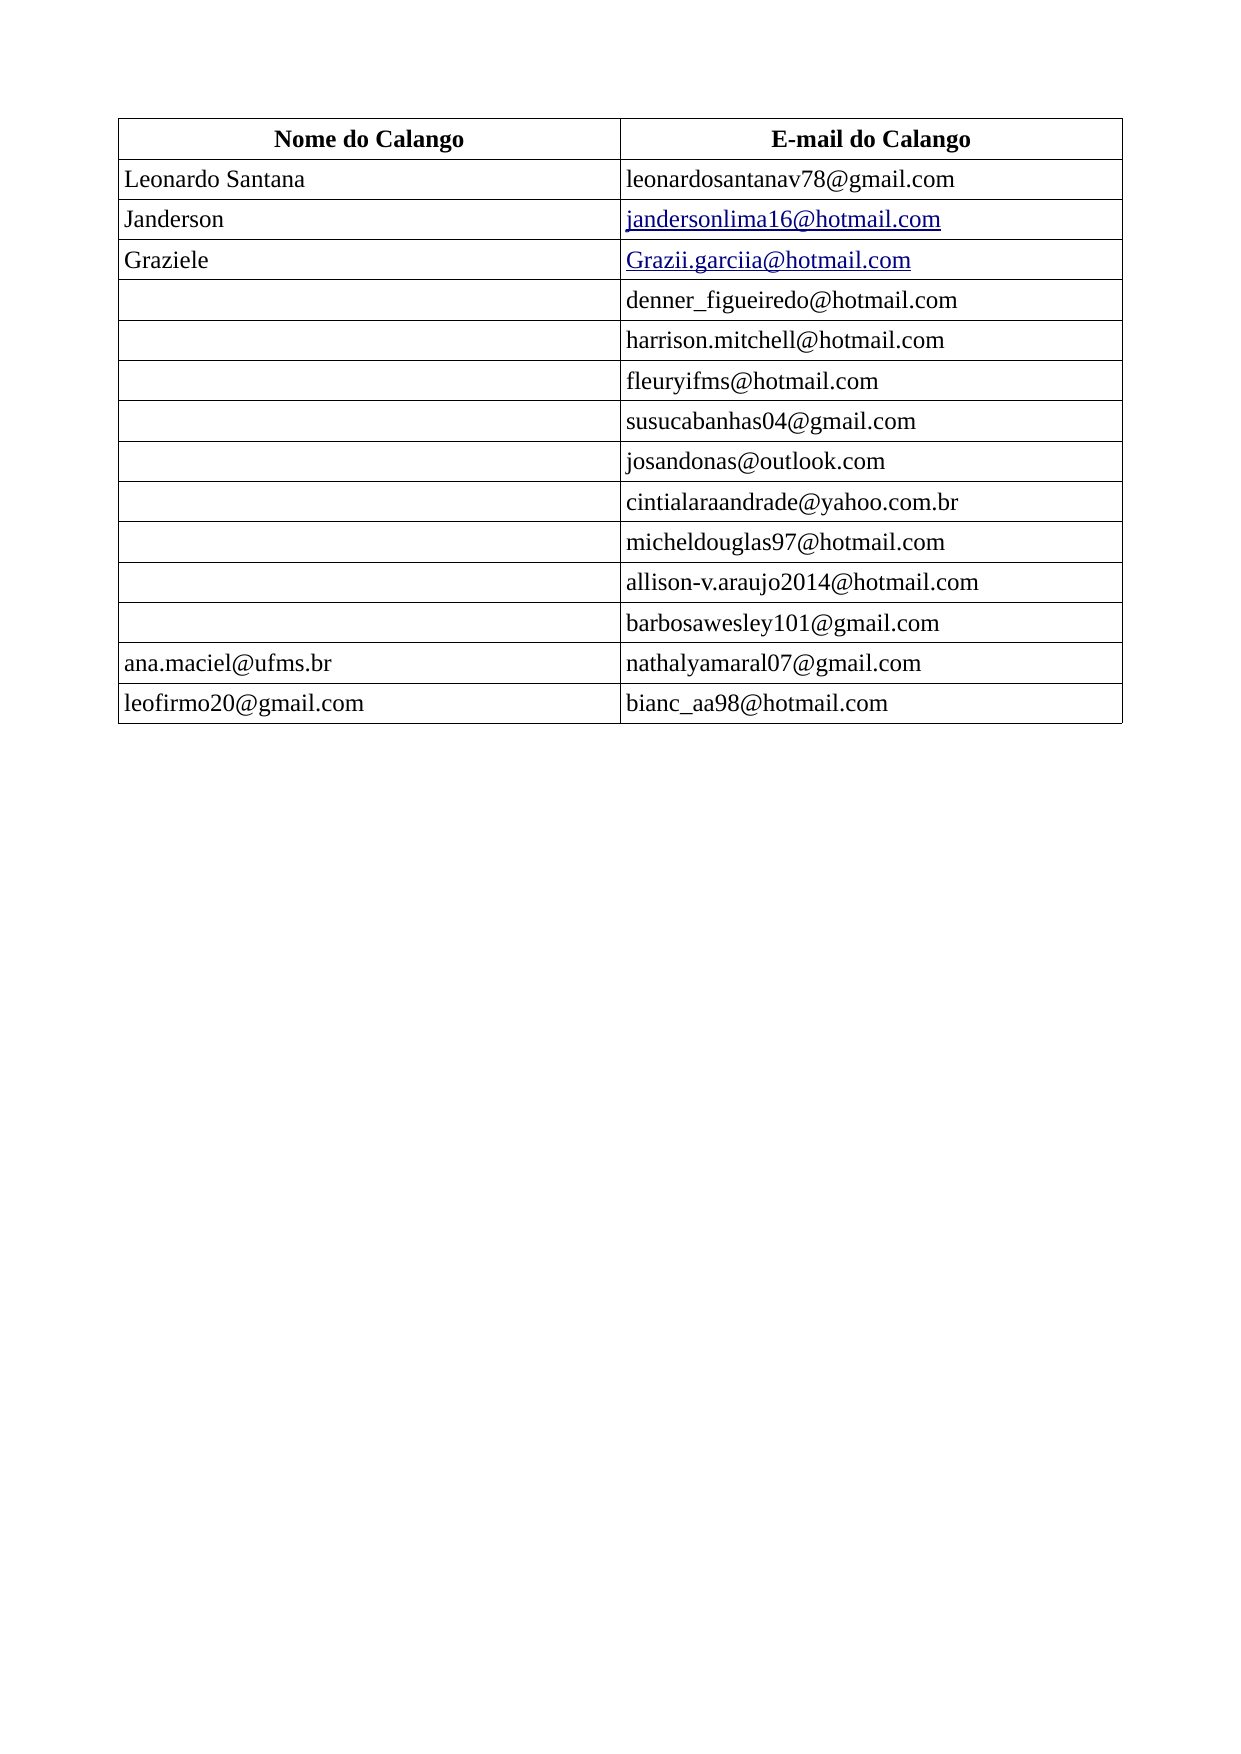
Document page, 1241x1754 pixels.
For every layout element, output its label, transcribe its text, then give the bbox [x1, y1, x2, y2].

table_cell barbosawesley101@gmail.com [621, 603, 1122, 642]
table_header E-mail do Calango [621, 119, 1122, 158]
table_cell fleuryifms@hotmail.com [621, 361, 1122, 400]
table_cell Janderson [119, 200, 620, 239]
table_cell allison-v.araujo2014@hotmail.com [621, 563, 1122, 602]
table_cell micheldouglas97@hotmail.com [621, 522, 1122, 562]
table_cell Grazii.garciia@hotmail.com [621, 240, 1122, 279]
table_cell [119, 563, 620, 602]
table_cell [119, 401, 620, 441]
table_cell cintialaraandrade@yahoo.com.br [621, 482, 1122, 521]
table_cell [119, 321, 620, 360]
table_cell [119, 280, 620, 320]
table_cell [119, 603, 620, 642]
table_cell [119, 361, 620, 400]
table_cell nathalyamaral07@gmail.com [621, 643, 1122, 682]
table_cell [119, 442, 620, 481]
table_header Nome do Calango [119, 119, 620, 158]
table_cell Leonardo Santana [119, 160, 620, 199]
table_cell denner_figueiredo@hotmail.com [621, 280, 1122, 320]
table_cell [119, 522, 620, 562]
table_cell leonardosantanav78@gmail.com [621, 160, 1122, 199]
table_cell leofirmo20@gmail.com [119, 684, 620, 723]
table_cell Graziele [119, 240, 620, 279]
table_cell susucabanhas04@gmail.com [621, 401, 1122, 441]
table_cell [119, 482, 620, 521]
table_cell ana.maciel@ufms.br [119, 643, 620, 682]
table_cell josandonas@outlook.com [621, 442, 1122, 481]
table_cell bianc_aa98@hotmail.com [621, 684, 1122, 723]
table_cell harrison.mitchell@hotmail.com [621, 321, 1122, 360]
table_cell jandersonlima16@hotmail.com [621, 200, 1122, 239]
